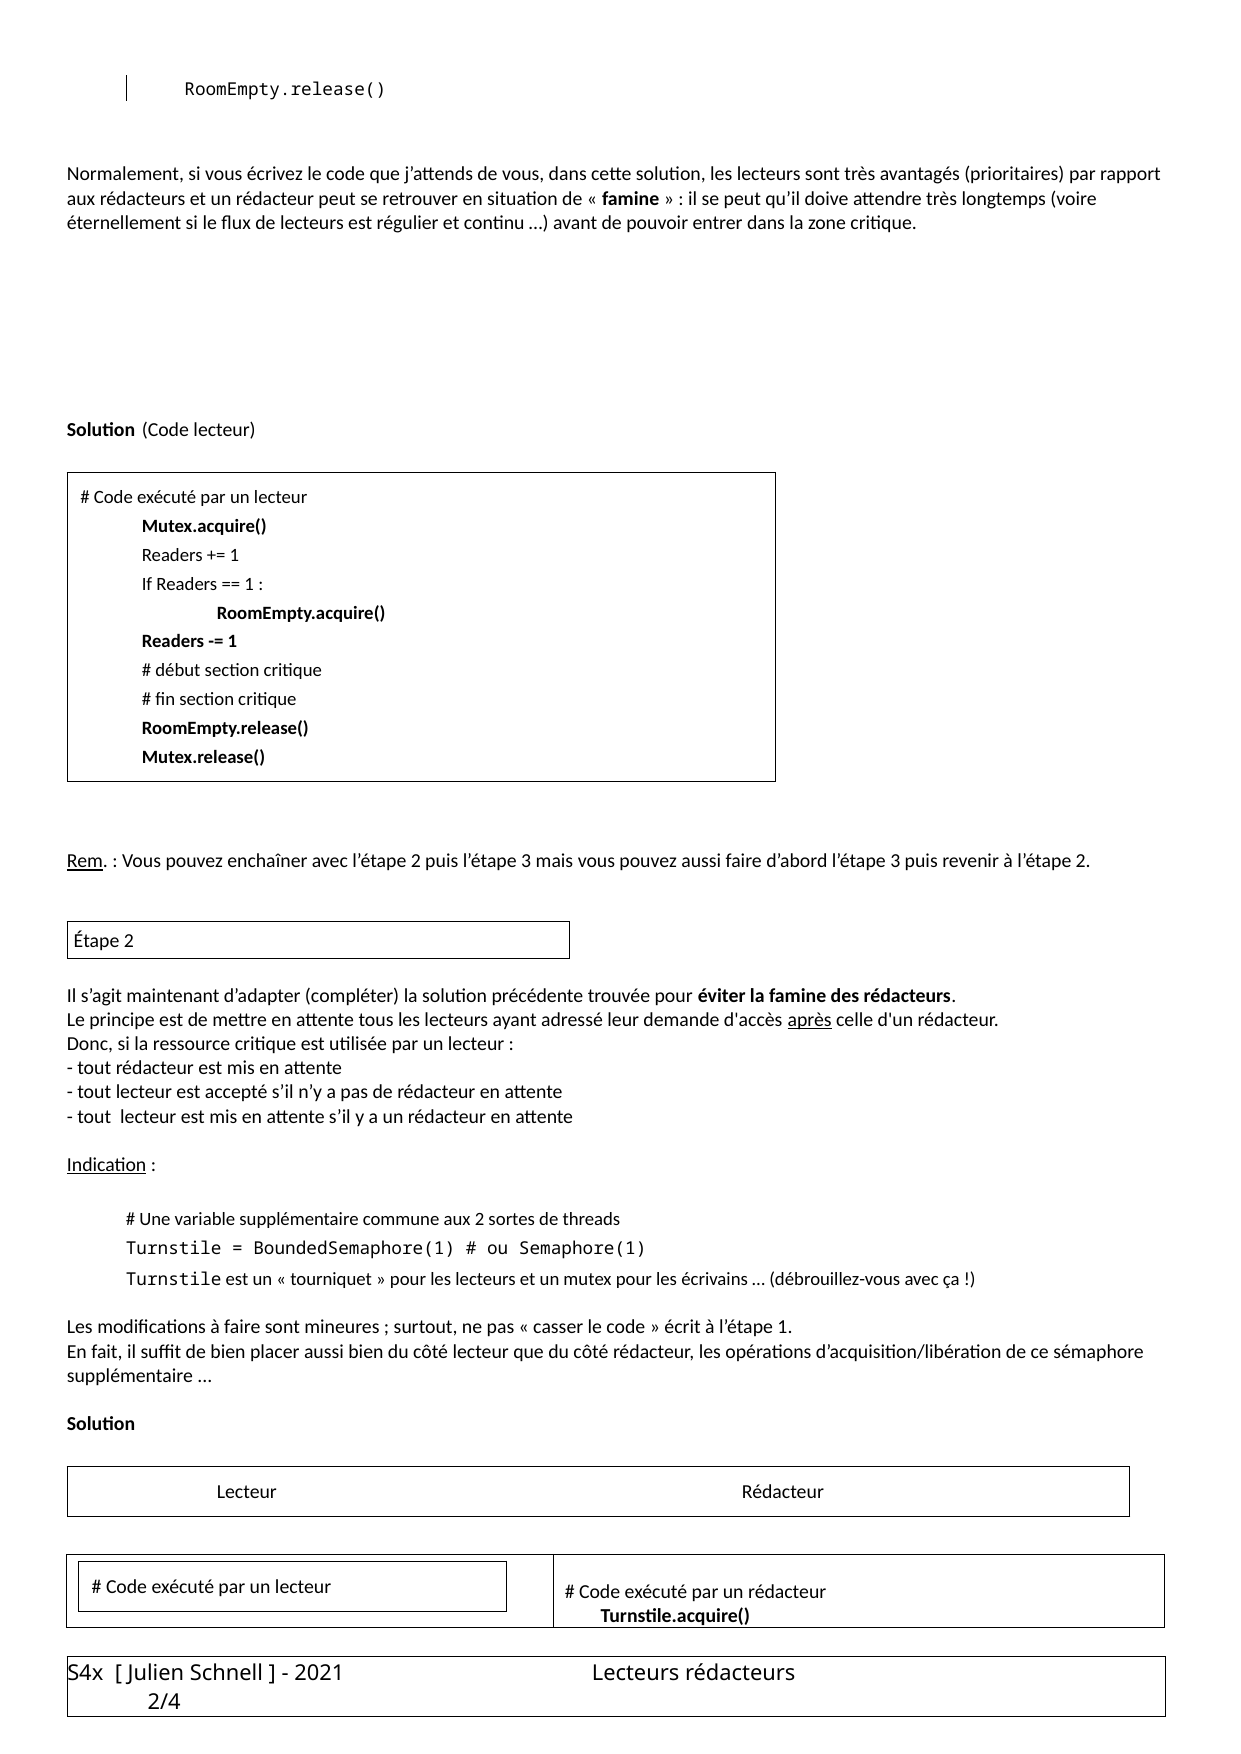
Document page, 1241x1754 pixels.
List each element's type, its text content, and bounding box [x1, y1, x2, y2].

text Readers += 1 [68, 529, 775, 558]
text RoomEmpty.release() [127, 75, 1177, 101]
text Solution (Code lecteur) [67, 417, 1166, 441]
text Rem. : Vous pouvez enchaîner avec l’étape 2 puis l’étape 3 mais vous pouvez aussi faire d’abord l’étape 3 puis revenir à l’étape 2. [67, 848, 1166, 873]
text RoomEmpty.acquire() [68, 587, 775, 616]
text - tout lecteur est mis en attente s’il y a un rédacteur en attente [67, 1104, 1166, 1128]
text Le principe est de mettre en attente tous les lecteurs ayant adressé leur demande d'accès après celle d'un rédacteur. [67, 1007, 1166, 1031]
text Normalement, si vous écrivez le code que j’attends de vous, dans cette solution, les lecteurs sont très avantagés (prioritaires) par rapport aux rédacteurs et un rédacteur peut se retrouver en situation de « famine » : il se peut qu’il doive attendre très longtemps (voire éternellement si le flux de lecteurs est régulier et continu …) avant de pouvoir entrer dans la zone critique. [67, 162, 1166, 234]
text Mutex.acquire() [68, 501, 775, 529]
text Mutex.release() [68, 732, 775, 781]
text If Readers == 1 : [68, 558, 775, 587]
text - tout lecteur est accepté s’il n’y a pas de rédacteur en attente [67, 1079, 1166, 1104]
text # Une variable supplémentaire commune aux 2 sortes de threads [126, 1207, 1177, 1230]
text # début section critique [68, 645, 775, 674]
table_header # Code exécuté par un lecteur [67, 1555, 553, 1627]
text Indication : [67, 1152, 1166, 1176]
text Turnstile = BoundedSemaphore(1) # ou Semaphore(1) [126, 1236, 1177, 1260]
table_header # Code exécuté par un rédacteur Turnstile.acquire() [554, 1555, 1164, 1627]
text étape 2 [68, 922, 569, 958]
text Lecteur Rédacteur [68, 1467, 1129, 1516]
text Readers -= 1 [68, 616, 775, 645]
text En fait, il suffit de bien placer aussi bien du côté lecteur que du côté rédacteur, les opérations d’acquisition/libération de ce sémaphore supplémentaire ... [67, 1339, 1166, 1387]
text Les modifications à faire sont mineures ; surtout, ne pas « casser le code » écrit à l’étape 1. [67, 1314, 1166, 1339]
text Solution [67, 1411, 1166, 1435]
text # fin section critique [68, 674, 775, 703]
text RoomEmpty.release() [68, 703, 775, 732]
text Turnstile est un « tourniquet » pour les lecteurs et un mutex pour les écrivains … (débrouillez-vous avec ça !) [126, 1266, 1177, 1290]
text Il s’agit maintenant d’adapter (compléter) la solution précédente trouvée pour éviter la famine des rédacteurs. [67, 983, 1166, 1007]
text - tout rédacteur est mis en attente [67, 1055, 1166, 1079]
text # Code exécuté par un lecteur [68, 473, 775, 501]
text Donc, si la ressource critique est utilisée par un lecteur : [67, 1031, 1166, 1055]
